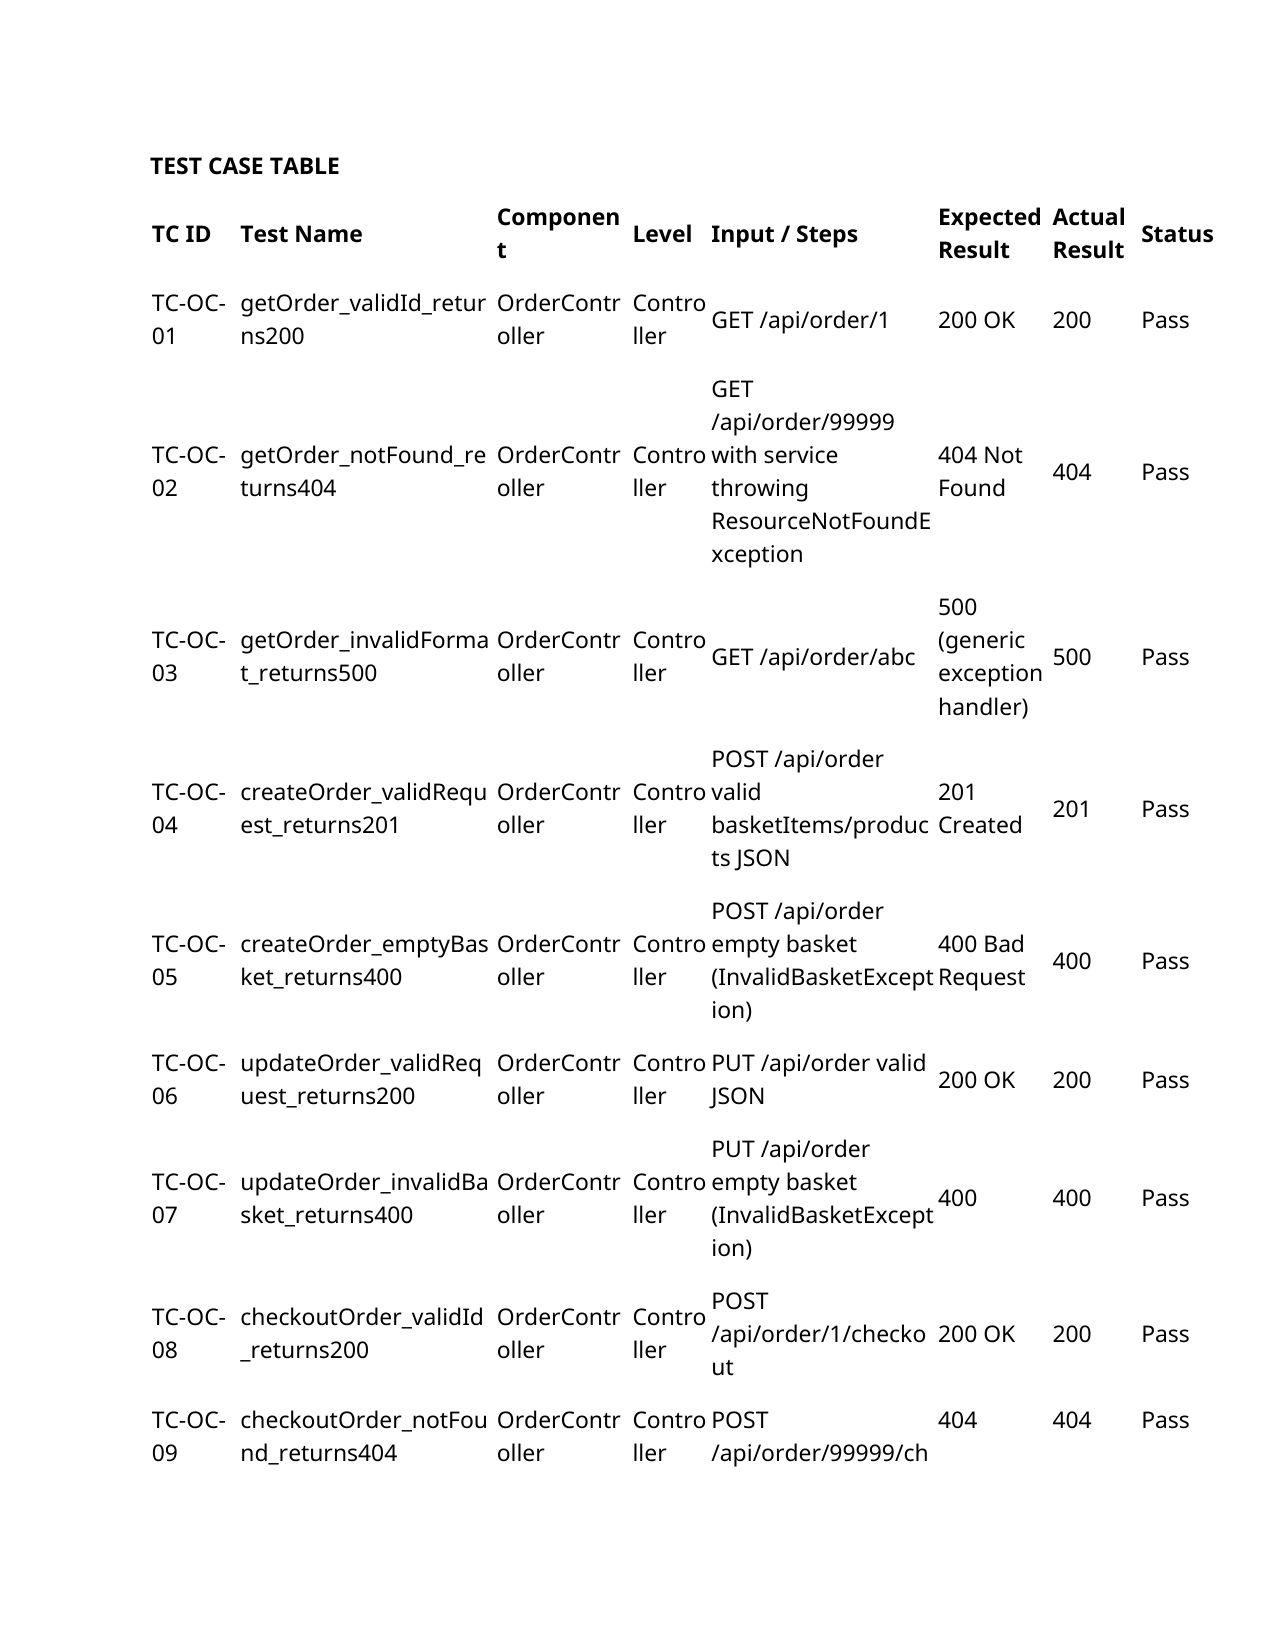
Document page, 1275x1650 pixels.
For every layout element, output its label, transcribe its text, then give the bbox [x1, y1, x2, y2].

table_cell TC-OC-05 [150, 894, 239, 1045]
table_cell OrderController [495, 741, 631, 893]
table_cell getOrder_validId_returns200 [239, 286, 495, 371]
table_cell getOrder_notFound_returns404 [239, 371, 495, 589]
text TEST CASE TABLE [150, 150, 1125, 181]
table_cell Pass [1139, 894, 1228, 1045]
table_cell POST /api/order/1/checkout [710, 1283, 936, 1402]
table_header TC ID [150, 200, 239, 286]
table_cell 201 Created [936, 741, 1051, 893]
table_cell 200 [1051, 286, 1139, 371]
table_cell OrderController [495, 371, 631, 589]
table_cell 400 [1051, 894, 1139, 1045]
table_cell 404 [1051, 371, 1139, 589]
table_cell 201 [1051, 741, 1139, 893]
table_cell Controller [631, 371, 710, 589]
table_cell Controller [631, 894, 710, 1045]
table_cell OrderController [495, 1045, 631, 1131]
table_cell 200 [1051, 1283, 1139, 1402]
table_cell checkoutOrder_validId_returns200 [239, 1283, 495, 1402]
table_cell Pass [1139, 741, 1228, 893]
table_cell OrderController [495, 1283, 631, 1402]
table_cell OrderController [495, 286, 631, 371]
table_cell Pass [1139, 1045, 1228, 1131]
table_cell Pass [1139, 1131, 1228, 1283]
table_cell TC-OC-01 [150, 286, 239, 371]
table_cell 200 OK [936, 286, 1051, 371]
table_cell OrderController [495, 1402, 631, 1488]
table_cell PUT /api/order valid JSON [710, 1045, 936, 1131]
table_cell POST /api/order empty basket (InvalidBasketException) [710, 894, 936, 1045]
table_cell TC-OC-07 [150, 1131, 239, 1283]
table_cell Pass [1139, 1402, 1228, 1488]
table_cell Pass [1139, 286, 1228, 371]
table_cell 500 (generic exception handler) [936, 590, 1051, 741]
table_cell PUT /api/order empty basket (InvalidBasketException) [710, 1131, 936, 1283]
table_cell updateOrder_validRequest_returns200 [239, 1045, 495, 1131]
table_cell 400 [936, 1131, 1051, 1283]
table_header Status [1139, 200, 1228, 286]
table_cell 404 [936, 1402, 1051, 1488]
table_cell TC-OC-04 [150, 741, 239, 893]
table_cell 200 [1051, 1045, 1139, 1131]
table_header Component [495, 200, 631, 286]
table_cell 404 Not Found [936, 371, 1051, 589]
table_cell 500 [1051, 590, 1139, 741]
table_cell GET /api/order/abc [710, 590, 936, 741]
table_cell checkoutOrder_notFound_returns404 [239, 1402, 495, 1488]
table_cell TC-OC-08 [150, 1283, 239, 1402]
table_cell TC-OC-03 [150, 590, 239, 741]
table_cell Pass [1139, 371, 1228, 589]
table_cell Pass [1139, 590, 1228, 741]
table_cell TC-OC-02 [150, 371, 239, 589]
table_cell 400 Bad Request [936, 894, 1051, 1045]
table_cell POST /api/order/99999/ch [710, 1402, 936, 1488]
table_cell 400 [1051, 1131, 1139, 1283]
table_header Actual Result [1051, 200, 1139, 286]
table_cell Controller [631, 1131, 710, 1283]
table_cell createOrder_validRequest_returns201 [239, 741, 495, 893]
table_cell createOrder_emptyBasket_returns400 [239, 894, 495, 1045]
table_cell 200 OK [936, 1045, 1051, 1131]
table_cell OrderController [495, 894, 631, 1045]
table_cell Controller [631, 286, 710, 371]
table_header Level [631, 200, 710, 286]
table_cell TC-OC-06 [150, 1045, 239, 1131]
table_cell Controller [631, 741, 710, 893]
table_cell Controller [631, 590, 710, 741]
table_cell OrderController [495, 590, 631, 741]
table_cell POST /api/order valid basketItems/products JSON [710, 741, 936, 893]
table_cell getOrder_invalidFormat_returns500 [239, 590, 495, 741]
table_cell GET /api/order/1 [710, 286, 936, 371]
table_cell OrderController [495, 1131, 631, 1283]
table_cell Controller [631, 1045, 710, 1131]
table_cell 200 OK [936, 1283, 1051, 1402]
table_header Input / Steps [710, 200, 936, 286]
table_cell GET /api/order/99999 with service throwing ResourceNotFoundException [710, 371, 936, 589]
table_cell TC-OC-09 [150, 1402, 239, 1488]
table_header Test Name [239, 200, 495, 286]
table_header Expected Result [936, 200, 1051, 286]
table_cell 404 [1051, 1402, 1139, 1488]
table_cell updateOrder_invalidBasket_returns400 [239, 1131, 495, 1283]
table_cell Controller [631, 1402, 710, 1488]
table_cell Controller [631, 1283, 710, 1402]
table_cell Pass [1139, 1283, 1228, 1402]
